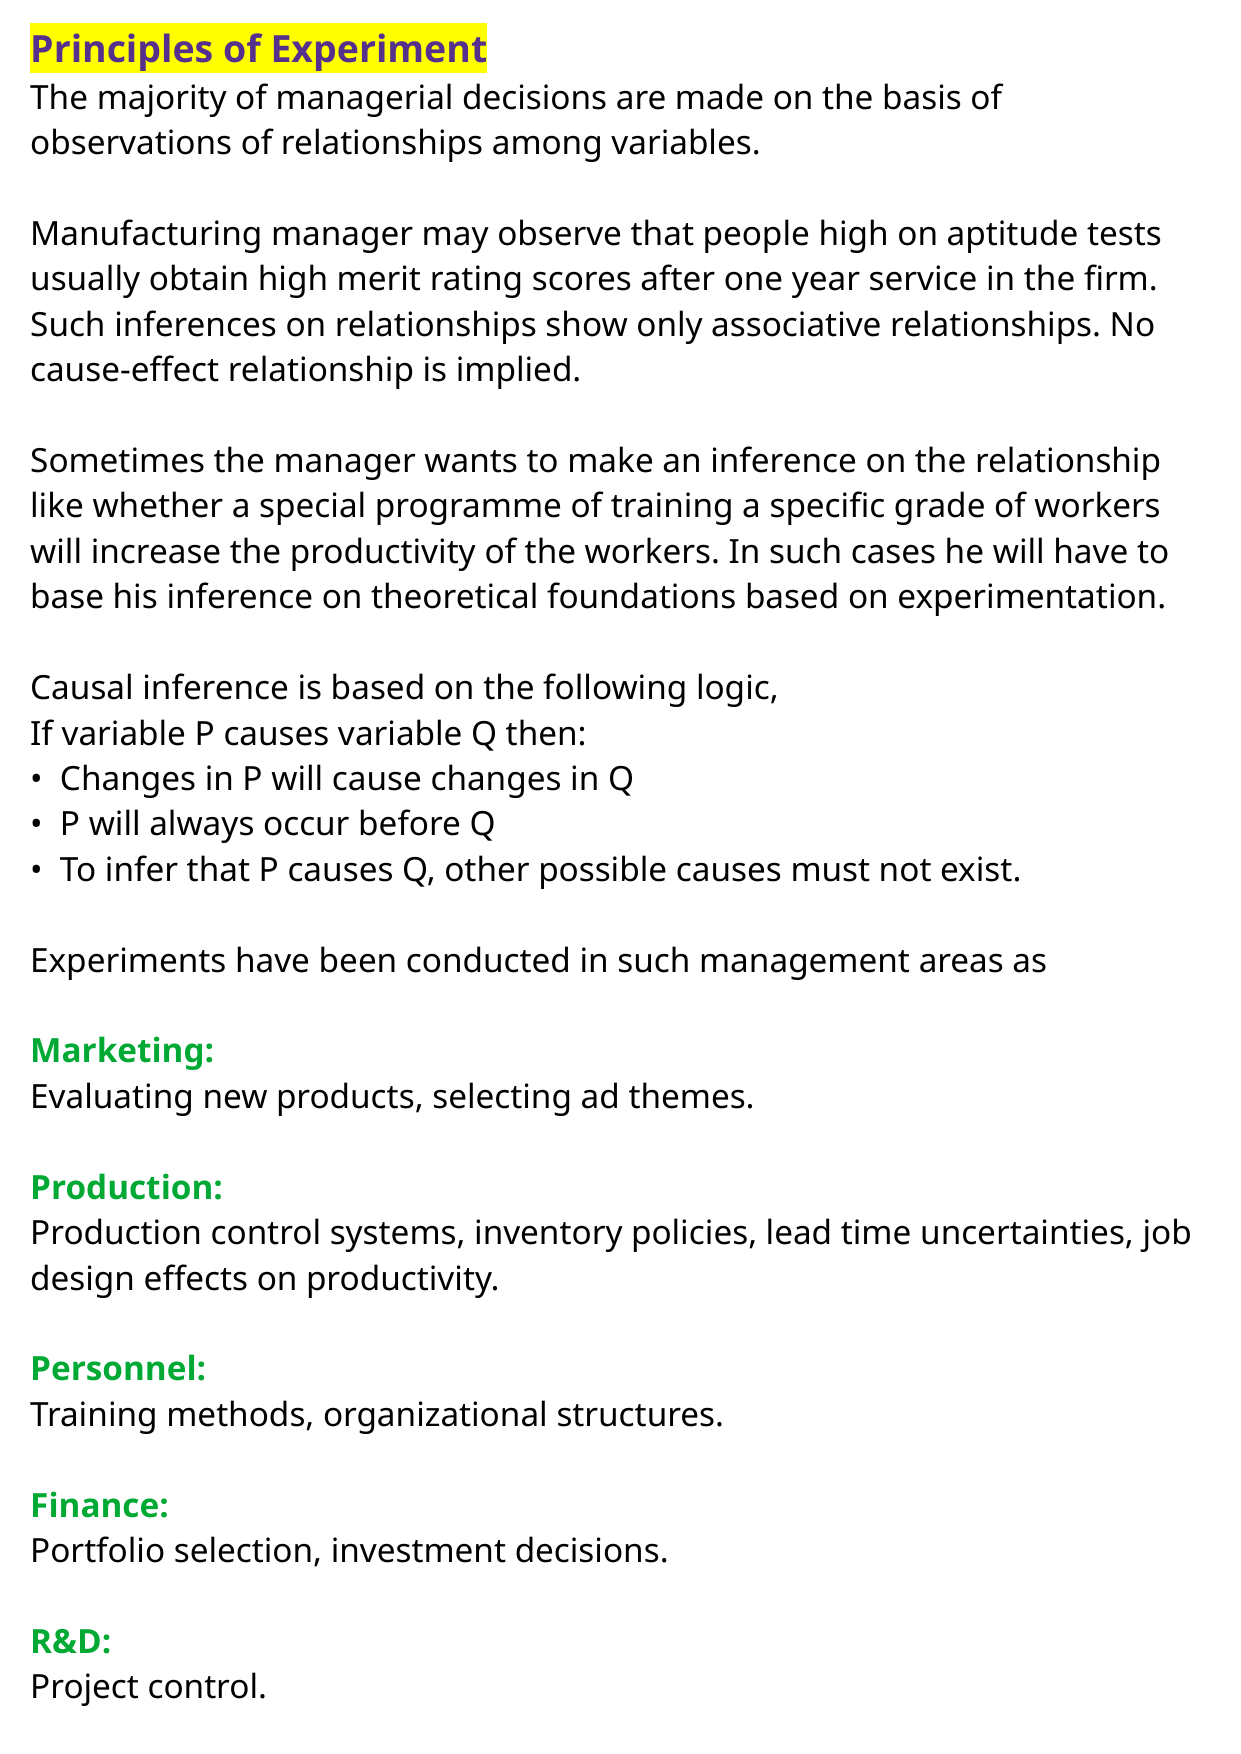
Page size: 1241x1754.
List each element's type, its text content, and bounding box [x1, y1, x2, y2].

subtitle Marketing: [30, 1027, 1211, 1073]
subtitle Training methods, organizational structures. [30, 1391, 1211, 1436]
subtitle Project control. [30, 1663, 1211, 1708]
subtitle R&D: [30, 1618, 1211, 1663]
subtitle The majority of managerial decisions are made on the basis of observations of relationships among variables. [30, 73, 1211, 164]
subtitle Causal inference is based on the following logic, [30, 664, 1211, 709]
subtitle Production: [30, 1163, 1211, 1209]
subtitle • Changes in P will cause changes in Q [30, 755, 1211, 800]
subtitle Experiments have been conducted in such management areas as [30, 936, 1211, 1027]
subtitle Production control systems, inventory policies, lead time uncertainties, job design effects on productivity. [30, 1209, 1211, 1300]
subtitle • To infer that P causes Q, other possible causes must not exist. [30, 846, 1211, 891]
subtitle If variable P causes variable Q then: [30, 709, 1211, 755]
subtitle • P will always occur before Q [30, 800, 1211, 846]
subtitle Portfolio selection, investment decisions. [30, 1527, 1211, 1572]
subtitle Principles of Experiment [30, 22, 1211, 73]
subtitle Personnel: [30, 1345, 1211, 1391]
subtitle Finance: [30, 1481, 1211, 1527]
subtitle Evaluating new products, selecting ad themes. [30, 1073, 1211, 1163]
subtitle Manufacturing manager may observe that people high on aptitude tests usually obtain high merit rating scores after one year service in the firm. Such inferences on relationships show only associative relationships. No cause-effect relationship is implied. [30, 210, 1211, 391]
subtitle Sometimes the manager wants to make an inference on the relationship like whether a special programme of training a specific grade of workers will increase the productivity of the workers. In such cases he will have to base his inference on theoretical foundations based on experimentation. [30, 437, 1211, 618]
